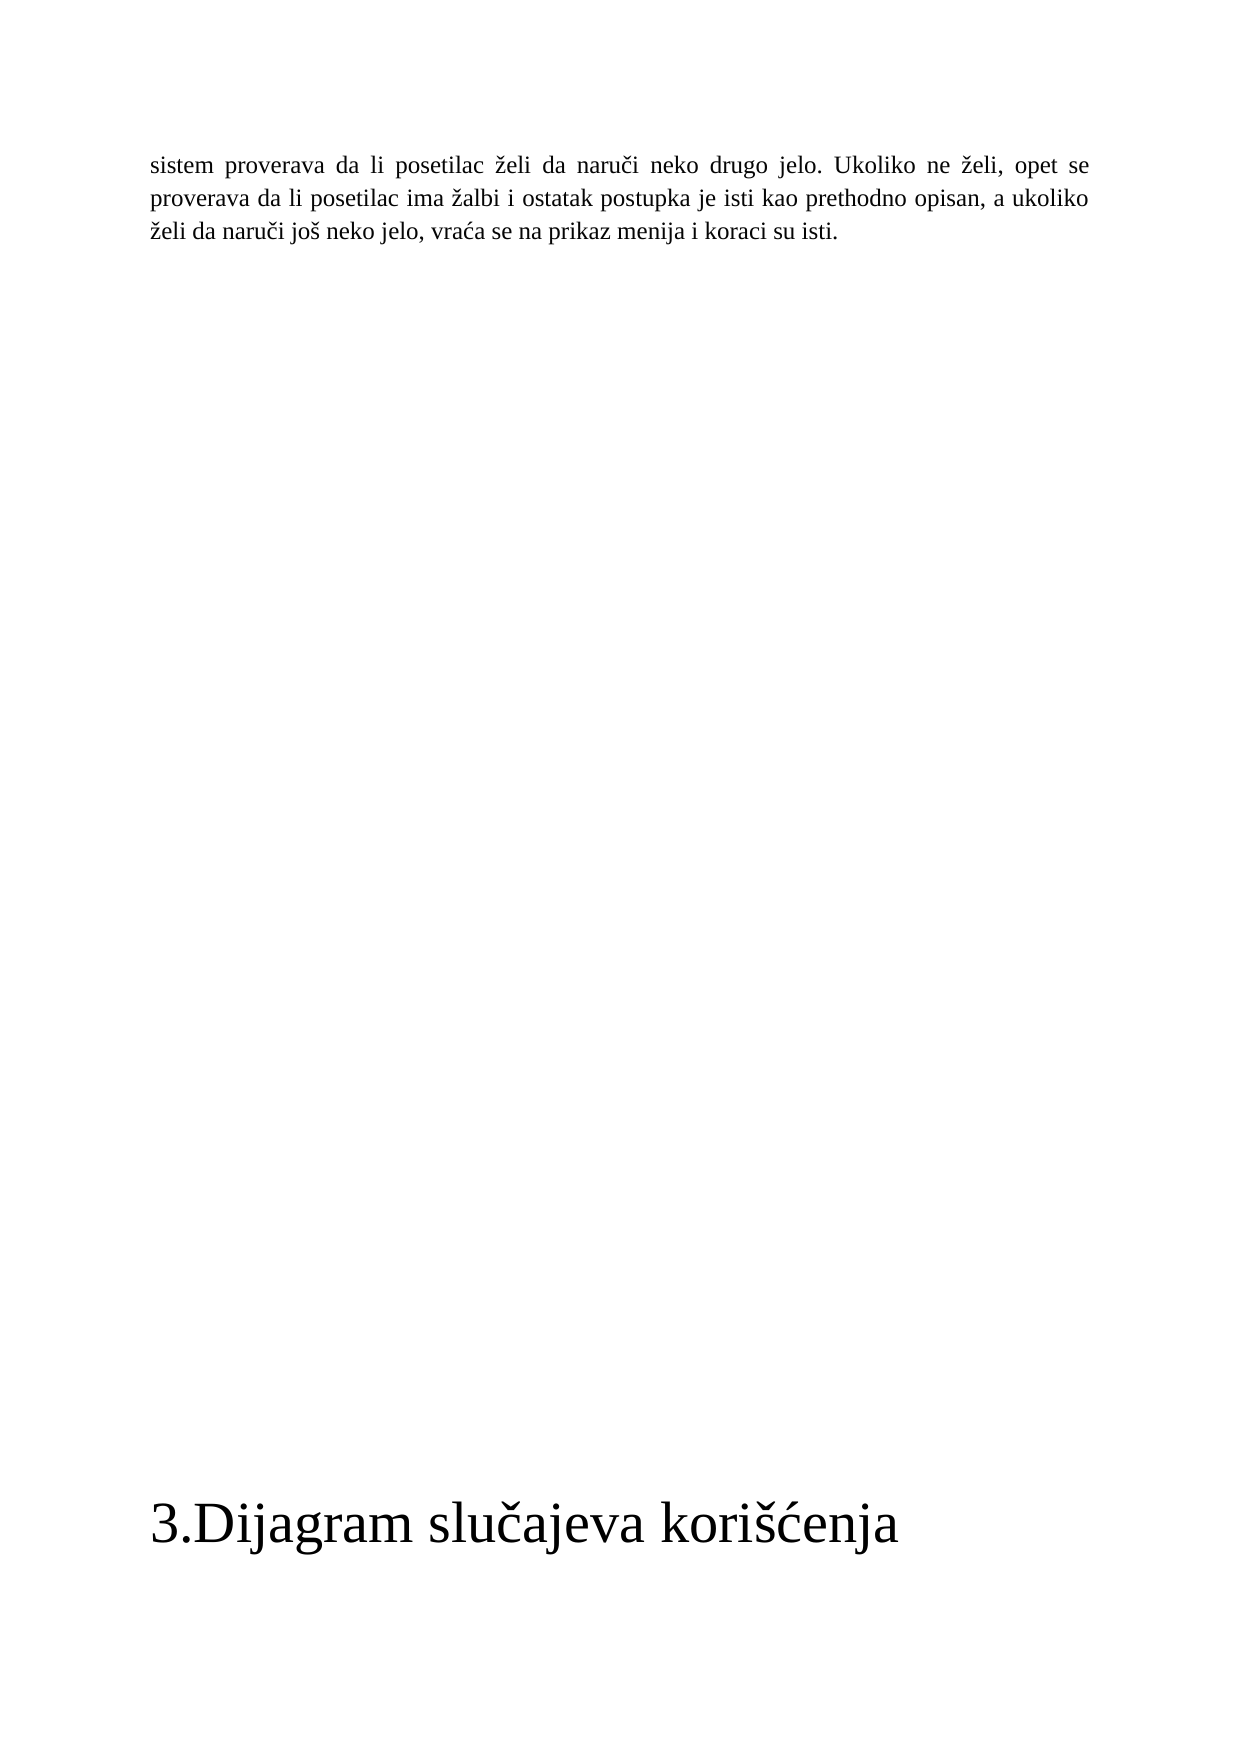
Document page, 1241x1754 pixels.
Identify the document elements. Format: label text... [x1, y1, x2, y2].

text sistem proverava da li posetilac želi da naruči neko drugo jelo. Ukoliko ne želi, opet se proverava da li posetilac ima žalbi i ostatak postupka je isti kao prethodno opisan, a ukoliko želi da naruči još neko jelo, vraća se na prikaz menija i koraci su isti. [150, 150, 1090, 245]
text 3.Dijagram slučajeva korišćenja [150, 1488, 1090, 1555]
